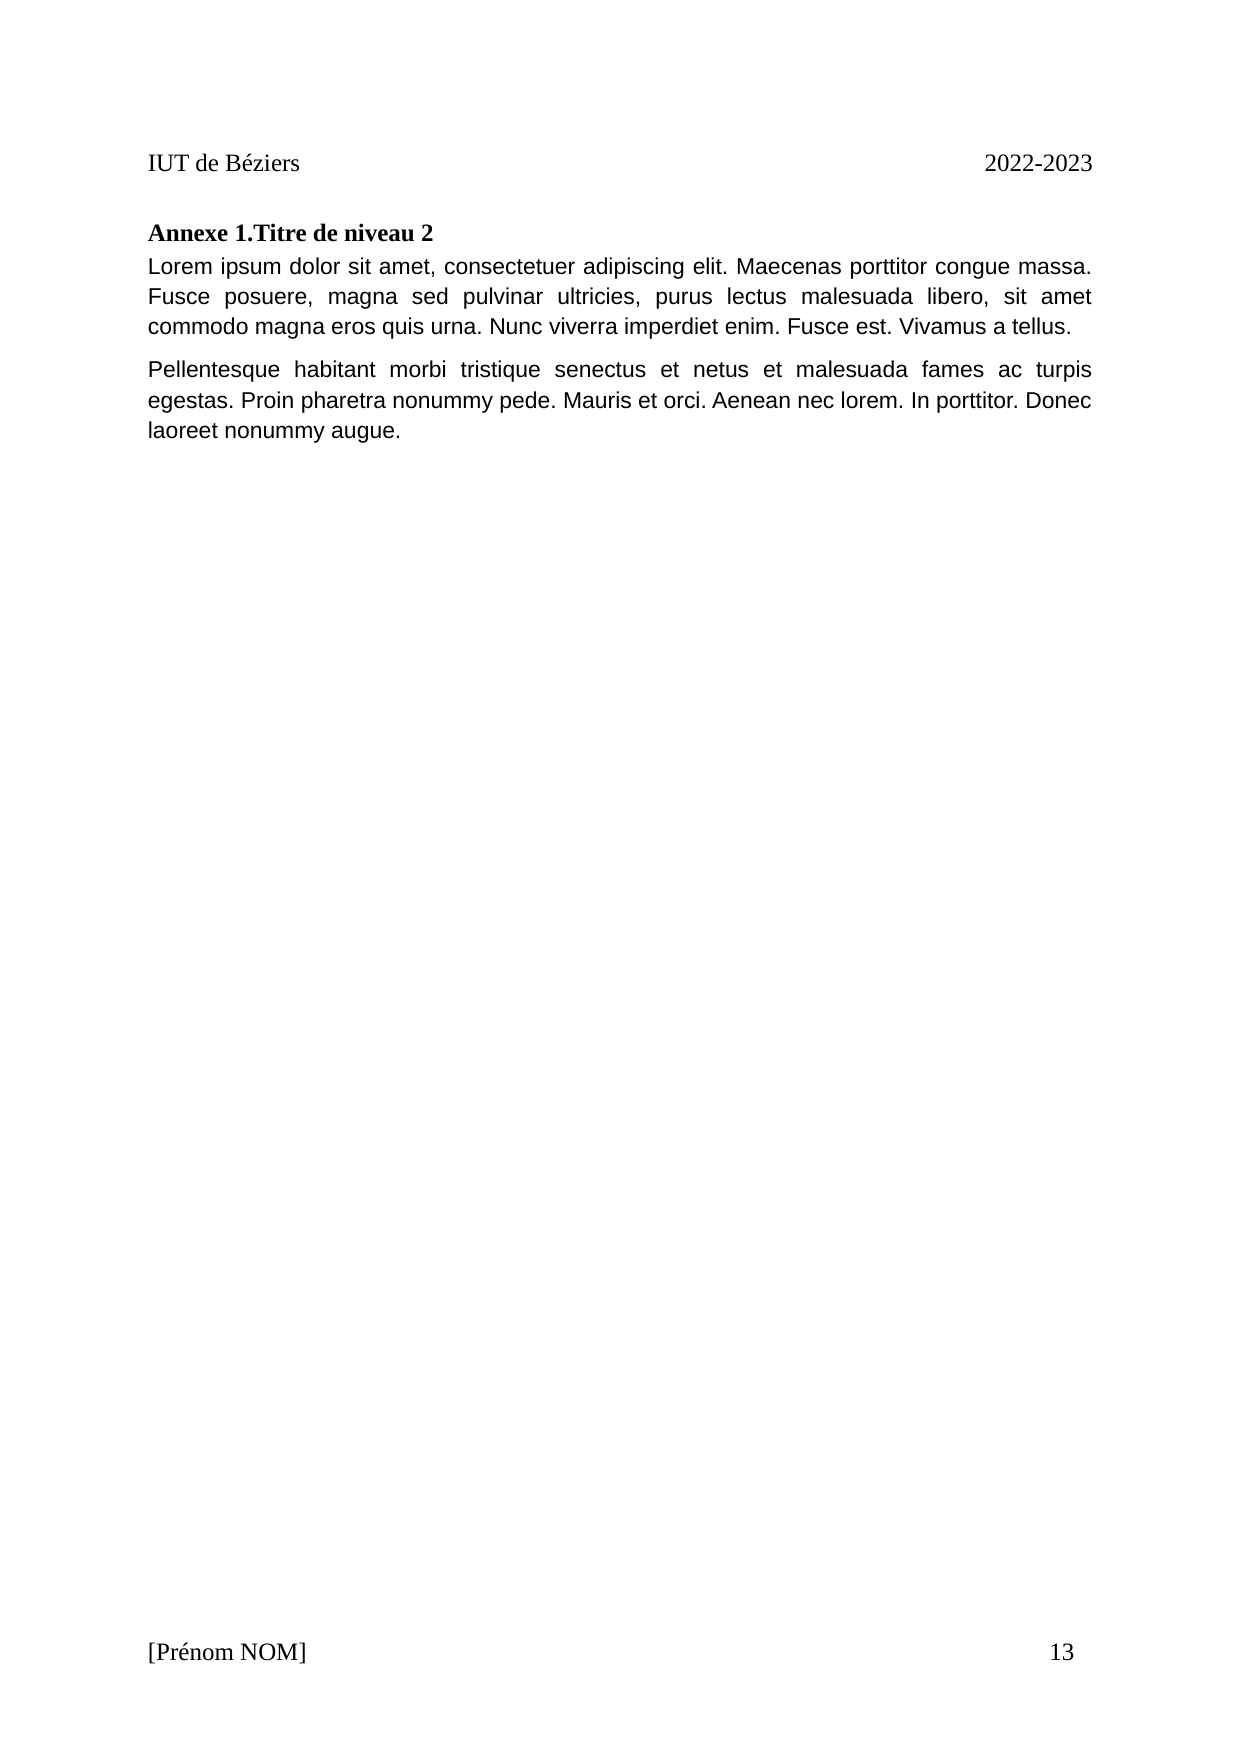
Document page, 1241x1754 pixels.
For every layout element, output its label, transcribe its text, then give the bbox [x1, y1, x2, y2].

text Lorem ipsum dolor sit amet, consectetuer adipiscing elit. Maecenas porttitor congue massa. Fusce posuere, magna sed pulvinar ultricies, purus lectus malesuada libero, sit amet commodo magna eros quis urna. Nunc viverra imperdiet enim. Fusce est. Vivamus a tellus. [148, 253, 1093, 339]
text Pellentesque habitant morbi tristique senectus et netus et malesuada fames ac turpis egestas. Proin pharetra nonummy pede. Mauris et orci. Aenean nec lorem. In porttitor. Donec laoreet nonummy augue. [148, 356, 1093, 443]
subtitle Annexe 1.Titre de niveau 2 [148, 218, 1093, 246]
